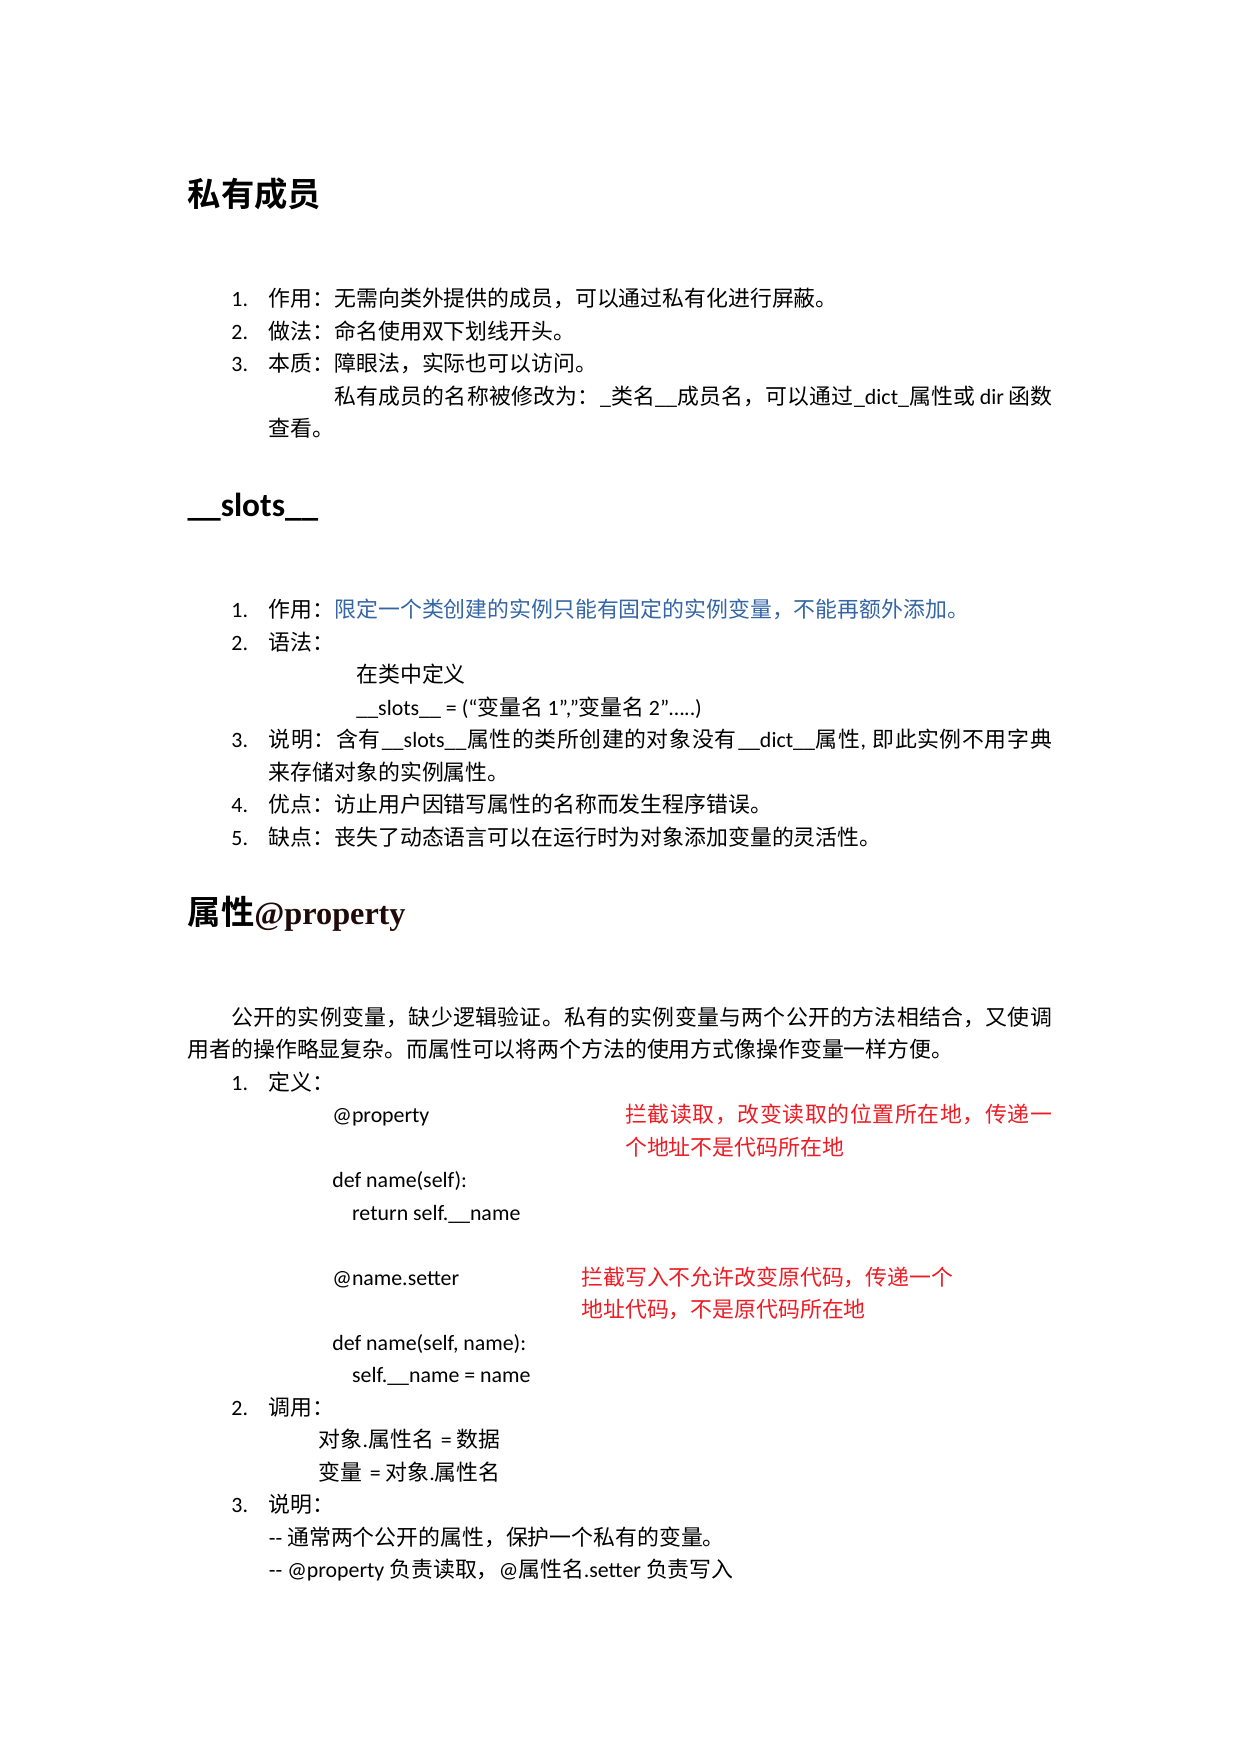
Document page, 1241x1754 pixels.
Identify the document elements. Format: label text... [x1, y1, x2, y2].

list 作用：限定一个类创建的实例只能有固定的实例变量，不能再额外添加。 [231, 594, 1053, 626]
text 公开的实例变量，缺少逻辑验证。私有的实例变量与两个公开的方法相结合，又使调用者的操作略显复杂。而属性可以将两个方法的使用方式像操作变量一样方便。 [187, 1001, 1053, 1066]
subtitle __slots__ [187, 472, 1053, 537]
list 变量 = 对象.属性名 [319, 1456, 1053, 1489]
list 缺点：丧失了动态语言可以在运行时为对象添加变量的灵活性。 [231, 821, 1053, 854]
list 优点：访止用户因错写属性的名称而发生程序错误。 [231, 789, 1053, 821]
list self.__name = name [269, 1359, 1053, 1391]
subtitle 私有成员 [187, 162, 1053, 227]
list 作用：无需向类外提供的成员，可以通过私有化进行屏蔽。 [231, 282, 1053, 315]
list 定义： [231, 1066, 1053, 1099]
list @name.setter 拦截写入不允许改变原代码，传递一个 地址代码，不是原代码所在地 [269, 1261, 1053, 1326]
list 对象.属性名 = 数据 [319, 1424, 1053, 1456]
list def name(self, name): [269, 1326, 1053, 1359]
list __slots__ = (“变量名1”,”变量名2”…..) [269, 691, 1053, 724]
list 语法： [231, 626, 1053, 659]
list 做法：命名使用双下划线开头。 [231, 315, 1053, 347]
list -- @property 负责读取，@属性名.setter 负责写入 [269, 1554, 1053, 1586]
list def name(self): [269, 1164, 1053, 1196]
list -- 通常两个公开的属性，保护一个私有的变量。 [269, 1521, 1053, 1554]
list 说明： [231, 1489, 1053, 1521]
list 本质：障眼法，实际也可以访问。 [231, 347, 1053, 380]
list 私有成员的名称被修改为：_类名__成员名，可以通过_dict_属性或dir函数查看。 [269, 380, 1053, 445]
list return self.__name [269, 1196, 1053, 1229]
list 说明：含有__slots__属性的类所创建的对象没有__dict__属性, 即此实例不用字典来存储对象的实例属性。 [231, 724, 1053, 789]
subtitle 属性@property [187, 881, 1053, 946]
list 调用： [231, 1391, 1053, 1424]
list @property 拦截读取，改变读取的位置所在地，传递一 个地址不是代码所在地 [269, 1099, 1053, 1164]
list 在类中定义 [269, 659, 1053, 691]
